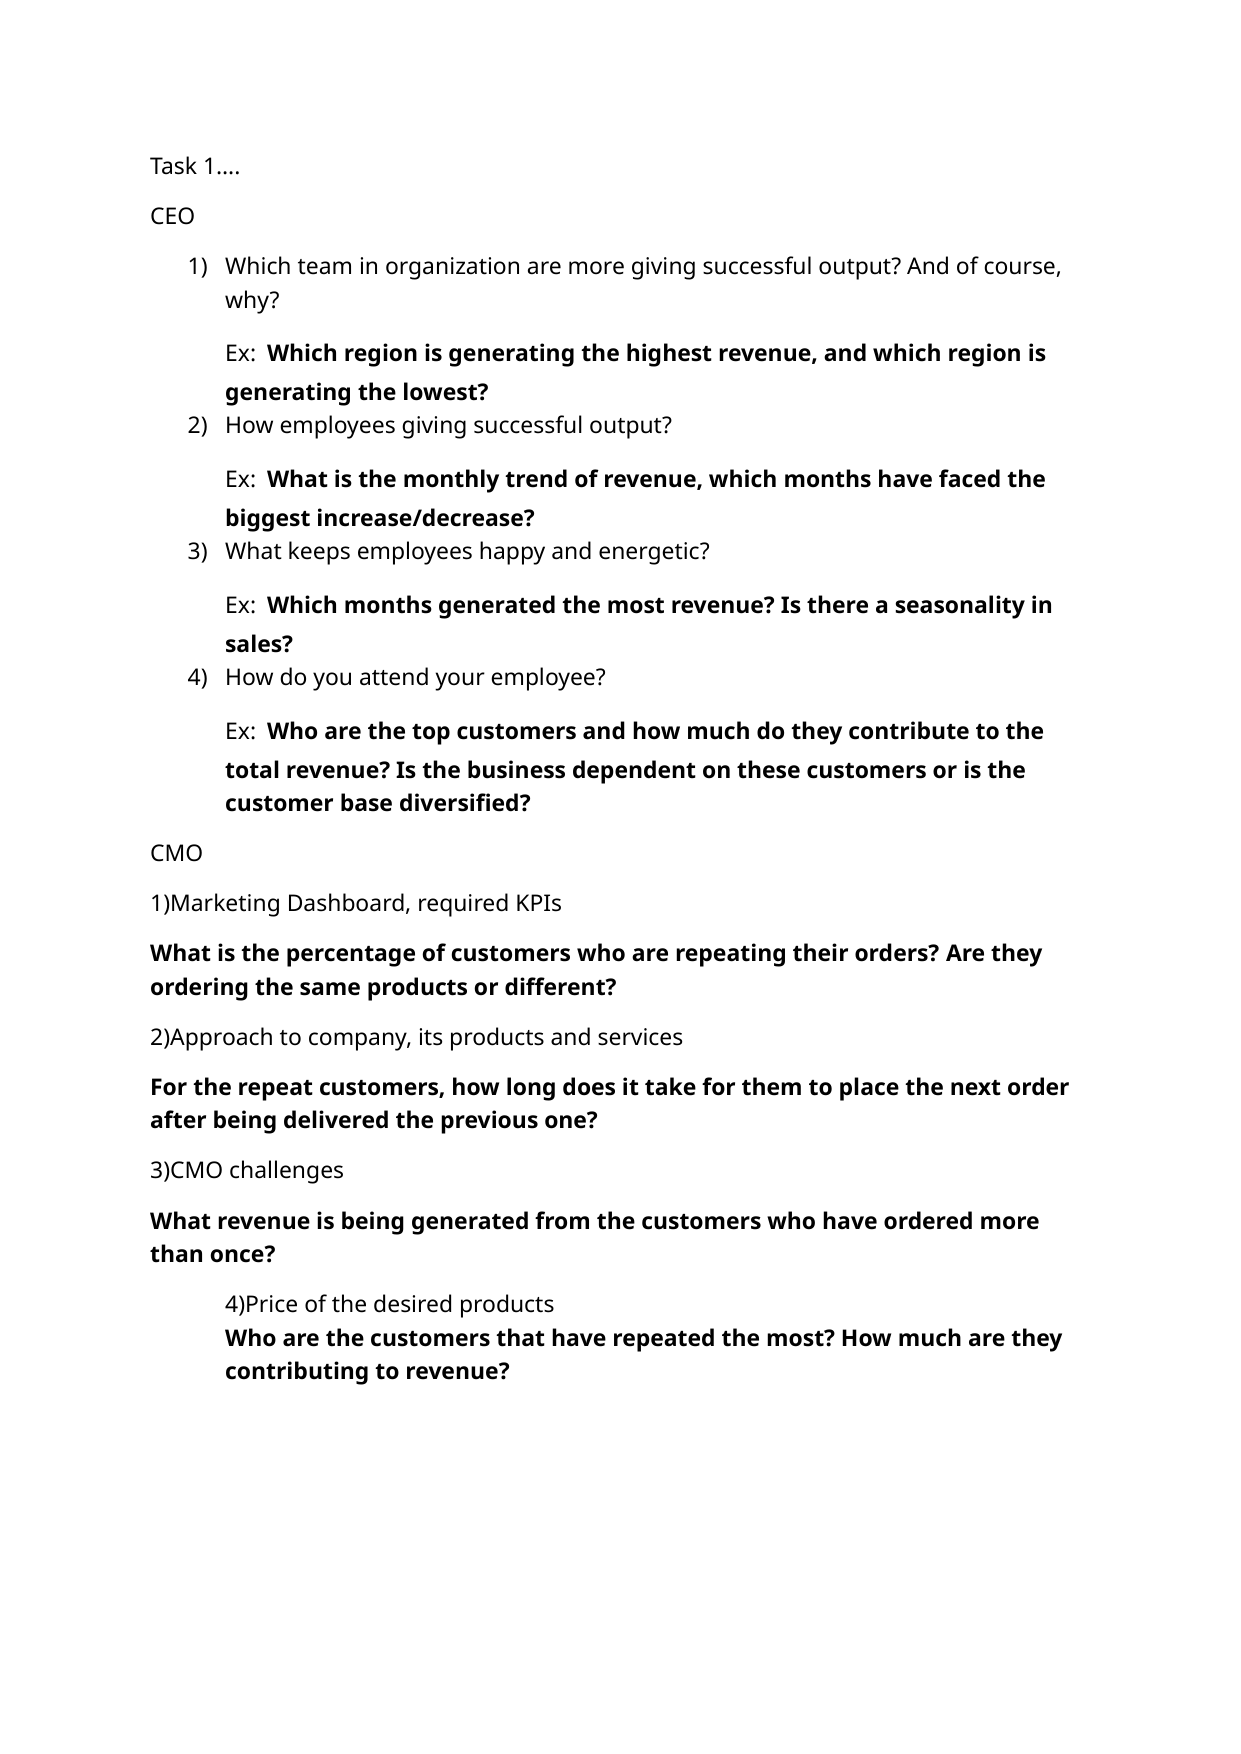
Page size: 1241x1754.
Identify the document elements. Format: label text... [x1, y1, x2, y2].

text What is the percentage of customers who are repeating their orders? Are they ordering the same products or different? [150, 937, 1090, 1002]
list Ex: What is the monthly trend of revenue, which months have faced the biggest increase/decrease? [225, 443, 1090, 533]
list Ex: Which region is generating the highest revenue, and which region is generating the lowest? [225, 317, 1090, 407]
list Who are the customers that have repeated the most? How much are they contributing to revenue? [225, 1322, 1090, 1386]
list Ex: Who are the top customers and how much do they contribute to the total revenue? Is the business dependent on these customers or is the customer base diversified? [225, 694, 1090, 818]
text 1)Marketing Dashboard, required KPIs [150, 887, 1090, 918]
list Ex: Which months generated the most revenue? Is there a seasonality in sales? [225, 569, 1090, 659]
list What keeps employees happy and energetic? [187, 535, 1090, 567]
list Which team in organization are more giving successful output? And of course, why? [187, 250, 1090, 315]
text 2)Approach to company, its products and services [150, 1021, 1090, 1052]
text What revenue is being generated from the customers who have ordered more than once? [150, 1204, 1090, 1269]
list How do you attend your employee? [187, 661, 1090, 692]
text Task 1…. [150, 150, 1090, 181]
text 3)CMO challenges [150, 1154, 1090, 1186]
text For the repeat customers, how long does it take for them to place the next order after being delivered the previous one? [150, 1071, 1090, 1136]
text CEO [150, 200, 1090, 231]
text CMO [150, 837, 1090, 868]
list How employees giving successful output? [187, 409, 1090, 441]
list 4)Price of the desired products [225, 1288, 1090, 1319]
